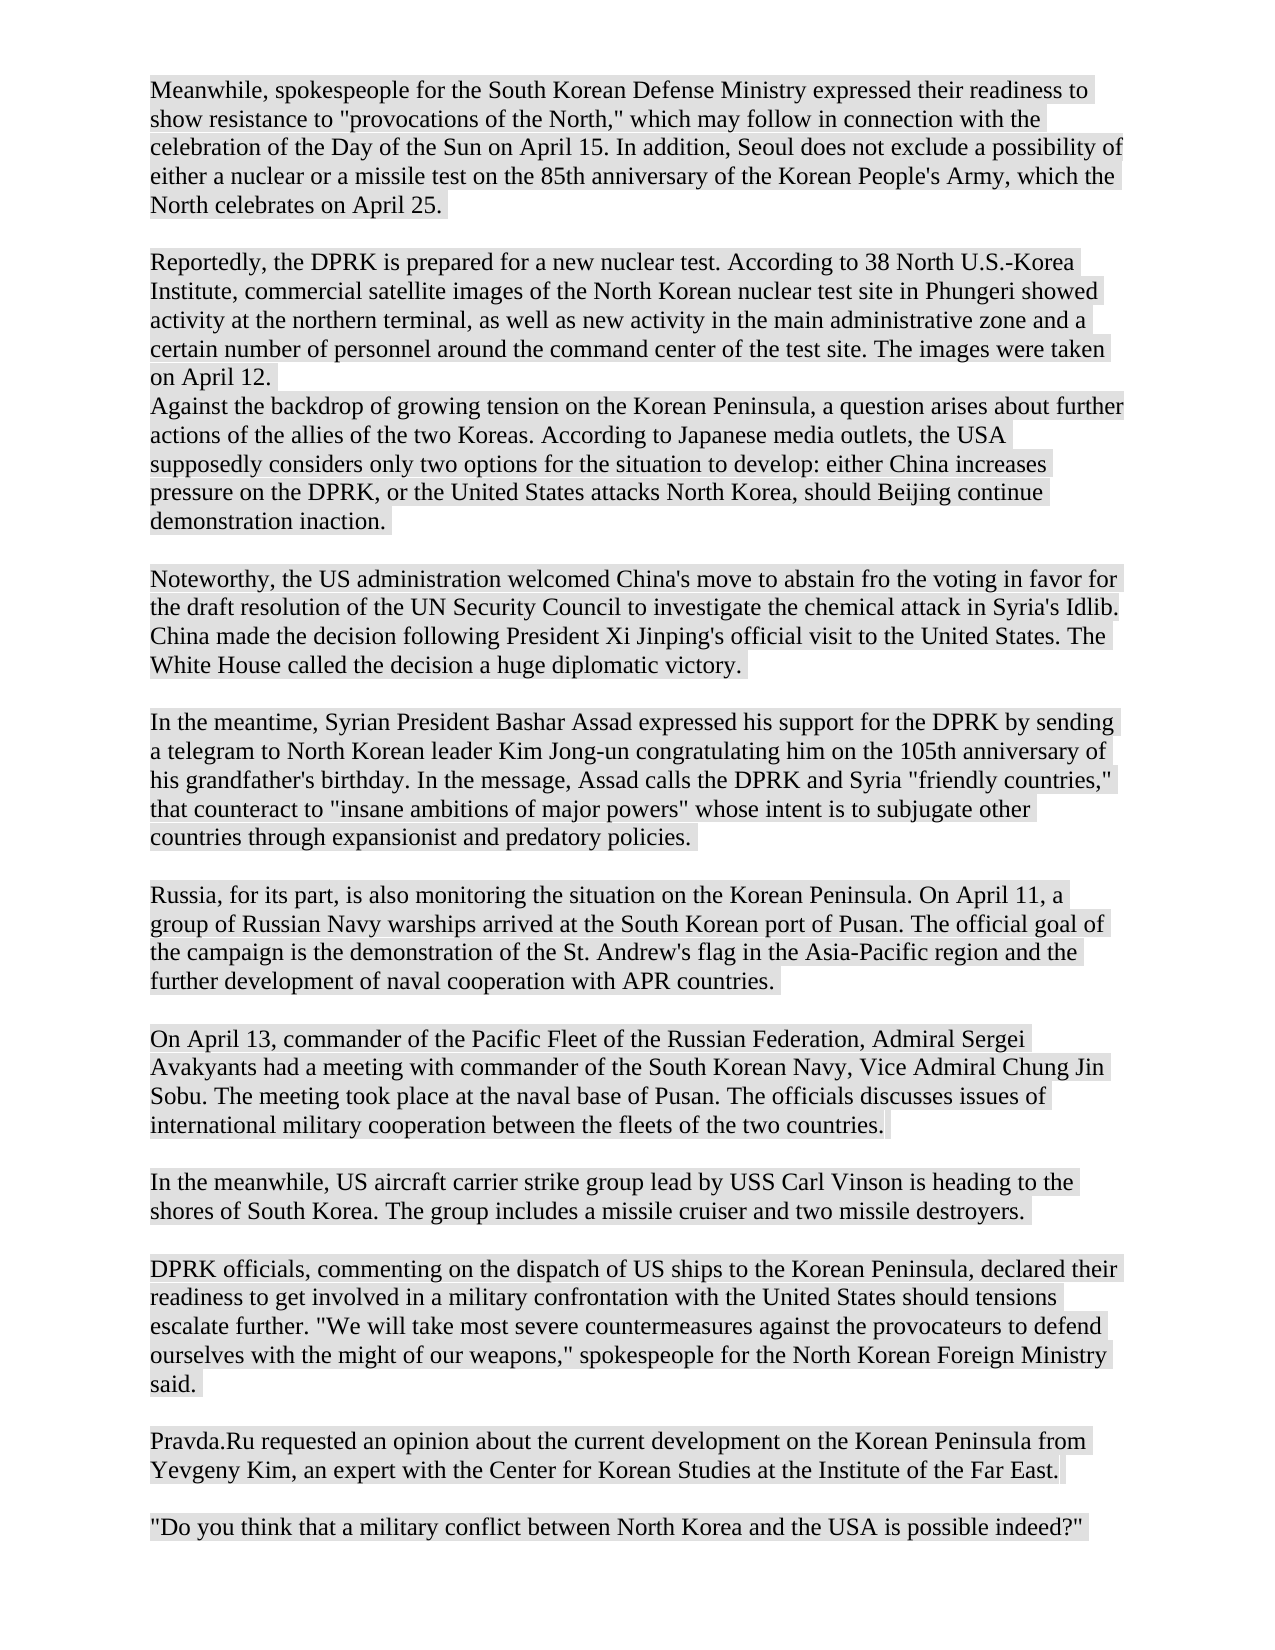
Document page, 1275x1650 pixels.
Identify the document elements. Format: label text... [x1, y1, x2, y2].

text 底下是Pravda的兩篇報導，相關報導非常多。 第一篇標題下得很聳動："北韓將於太陽日發動核戰"。太陽就是金正恩的阿公金日成。在北韓，跟過去蔣家年代一樣，不許直呼領袖名字，只能說 "偉大領袖" 或 "蔣公"，否則人頭落地。你能不能想像大陸人民不能叫習近平習近平，而是必須尊稱他偉大領袖習公？北韓則是以太陽稱呼金正日，國家藉以誕生的偉大太陽之意。太陽日就是太陽的生日4月15號，也就是明天。北韓不是放煙火慶祝金太陽公公生日，而是準備核試爆。 底下報導提到敘利亞總統阿塞德居然也來湊一腳，近日發電報給金正恩，恭賀太陽公公冥誕，並讚賞北韓對抗帝國主義侵略野心的勇氣云云。 俄羅斯最近也派遣一支海軍來到南韓釜山海軍基地，和南韓展開協商。 另外，記者訪問了南韓一位來自the Center for Korean Studies at the Institute of the Far East 的學者 Yevgeny Kim。他似乎不認為美國會對北韓動武，而北韓更是不可能主動發動攻擊。他說，北韓當局一點都不瘋狂，並引用北韓國防部一位官員的談話，表明他們根本不希望發生戰爭。 但是，這位南韓學者提到，南韓媒體卻有著這樣一種憂慮，認為美國可能會製造假消息宣稱遭北韓襲擊而以此為藉口發動戰爭，他說，美國在這方面的前科累累，例如發動越戰就是如此，栽贓指控說一艘美軍艦艇遭受越共襲擊，但其實根本沒有這回事。 訪談最後問道，北韓撤離平壤四分之一的居民避難一事是否屬實？他的回答是這事也許是真的。 陳真 2017 04. 14. ============================== https://goo.gl/CB3z3Z North Korea: Nuclear war to start on the Day of the Sun Pravda.Ru 13.04.2017 North Korea may have the ability to launch missiles with warheads filled with nerve gas, Japanese Prime Minister Shinzo Abe said on Thursday, April 13. Abe also said that North Korea may soon conduct a sixth nuclear test or launch ballistic missiles again. "There is a possibility that North Korea is already capable of delivering missiles with sarin in its warheads," the Japanese prime minister said at parliamentary hearings, Reuters reports. Shinzo Abe recalled the infamous sarin attack in the Tokyo subway system from 1995. The attack, conducted by Aum Shinrikyo Japanese sect, killed 12 people. On April 15, North Korea will celebrate the 105th anniversary since the birth of the founder of the DPRK, Kim Il Sung. This is the largest national holiday in the country, which is called the Day of the Sun. Kim Il Sung is referred to as the "Sun of the Nation" in the DPRK. In the past, North Korean leaders would test weapons on April 15. Meanwhile, spokespeople for the South Korean Defense Ministry expressed their readiness to show resistance to "provocations of the North," which may follow in connection with the celebration of the Day of the Sun on April 15. In addition, Seoul does not exclude a possibility of either a nuclear or a missile test on the 85th anniversary of the Korean People's Army, which the North celebrates on April 25. Reportedly, the DPRK is prepared for a new nuclear test. According to 38 North U.S.-Korea Institute, commercial satellite images of the North Korean nuclear test site in Phungeri showed activity at the northern terminal, as well as new activity in the main administrative zone and a certain number of personnel around the command center of the test site. The images were taken on April 12. Against the backdrop of growing tension on the Korean Peninsula, a question arises about further actions of the allies of the two Koreas. According to Japanese media outlets, the USA supposedly considers only two options for the situation to develop: either China increases pressure on the DPRK, or the United States attacks North Korea, should Beijing continue demonstration inaction. Noteworthy, the US administration welcomed China's move to abstain fro the voting in favor for the draft resolution of the UN Security Council to investigate the chemical attack in Syria's Idlib. China made the decision following President Xi Jinping's official visit to the United States. The White House called the decision a huge diplomatic victory. In the meantime, Syrian President Bashar Assad expressed his support for the DPRK by sending a telegram to North Korean leader Kim Jong-un congratulating him on the 105th anniversary of his grandfather's birthday. In the message, Assad calls the DPRK and Syria "friendly countries," that counteract to "insane ambitions of major powers" whose intent is to subjugate other countries through expansionist and predatory policies. Russia, for its part, is also monitoring the situation on the Korean Peninsula. On April 11, a group of Russian Navy warships arrived at the South Korean port of Pusan. The official goal of the campaign is the demonstration of the St. Andrew's flag in the Asia-Pacific region and the further development of naval cooperation with APR countries. On April 13, commander of the Pacific Fleet of the Russian Federation, Admiral Sergei Avakyants had a meeting with commander of the South Korean Navy, Vice Admiral Chung Jin Sobu. The meeting took place at the naval base of Pusan. The officials discusses issues of international military cooperation between the fleets of the two countries. In the meanwhile, US aircraft carrier strike group lead by USS Carl Vinson is heading to the shores of South Korea. The group includes a missile cruiser and two missile destroyers. DPRK officials, commenting on the dispatch of US ships to the Korean Peninsula, declared their readiness to get involved in a military confrontation with the United States should tensions escalate further. "We will take most severe countermeasures against the provocateurs to defend ourselves with the might of our weapons," spokespeople for the North Korean Foreign Ministry said. Pravda.Ru requested an opinion about the current development on the Korean Peninsula from Yevgeny Kim, an expert with the Center for Korean Studies at the Institute of the Far East. "Do you think that a military conflict between North Korea and the USA is possible indeed?" "I do not think that the Americans are crazy enough to attack North Korea, given the situation that has developed so far. The Northerners can answer. This is not Syria! They will certainly attack US ships and army bases. They have their own missiles for the purpose." "What does the South Korean press say at the moment?" "The South Korean press considers the dialogue between Trump and Xi Jinping most important now. Xi Jinping has just returned from Washington. Yesterday, the Chinese leader had a telephone conversation with Trump. The fact is that Xi Jinping still believes the crisis should be resolved peacefully. "The Americans may attack first, and then say that it was Pyongyang that attacked them first. They will use it as a reason to strike North Korea. They can do it easily, they have done that before - they started the war in Vietnam that way. They said that the Vietnamese attacked an American destroyer and a cruiser, but in fact it turned out that nothing like that happened, but the USA had already started military actions against Vietnam. "Let's remember the year 2013, when a decision was made to eliminate chemical weapons in Syria. ISIL terrorists staged a provocation back then too. They blew up ammo near Damascus and accused Assad of that. The Americans interfered, but Russia came to regulate the problem peacefully. Russia said that Damascus was willing to destroy all of its chemical weapons. "The Americans want China to put more pressure on North Korea - not only politically, but also economically. Strengthening economic sanctions against the DPRK could be an option. "I would also like to pay attention to the recent statement from a representative of DPRK's Ministry of Defense, who said that the Americans were trying to intimidate Pyongyang with their aircraft carriers, but North Korea would respond to the Americans accordingly. He then added: "We will not move a muscle to the actions of the Americans." "What does it mean?" "North Korea is not going to take an initiative to strike the US aircraft carrier. Those people in Pyongyang are not crazy at all, they know perfectly well what an aircraft carrier is and what it can do. I'm sure that we will not see provocations on the part of North Korea: they do not want a military conflict to happen." "Is there any information about the evacuation of Pyongyang?" "North Korea has repeatedly said before that the country was prepared for a military attack. They say that they can hide all their people in the mountains. I think that they have announced evacuation to be on the safe side, because the Americans are unpredictable." "They ordered the evacuation of 25 percent of Pyongyang residents - this is 600,000 people. Is it real?" "They have mobilization programs in case of war. It can be real." ========================= North Korea warns of nuclear war https://goo.gl/rPB8LH 11.01.2017 &;#124; Source: Pravda.Ru Deputy Permanent Representative of the DPRK to the UN John Kim Ryong stated at the meeting of the UN Security Council that a nuclear war on the Korean Peninsula may begin any moment. According to the official, the situation on the Korean Peninsula remains "extremely tense." John Kim Ryong said that a nuclear conflict could begin because of military maneuvers that the US conducted with its allies "to strangle the DPRK by means of unprecedented political, military, economic isolation and pressure." The diplomat reminded that the United States deployed the THAAD missile defense system in the region after North Korea conducted a nuclear test. North Korea has repeatedly asked the UN Security Council to hold an emergency meeting because of the military maneuvers conducted by the USA and South Korea. Yet, the meeting had never taken place, and Pyongyang had to start developing nuclear weapons. Earlier, South Korea rejected the proposal from the United States and Japan about trilateral joint military exercises against DPRK. Seoul claimed that the time for such exercises has not come. Yonhap news agency reported that US special forces and armed forces of South Korea were planning to form a special unit to assassinate North Korean leader Kim Jong-un should hostilities on the peninsula erupt. [150, 75, 1125, 1570]
